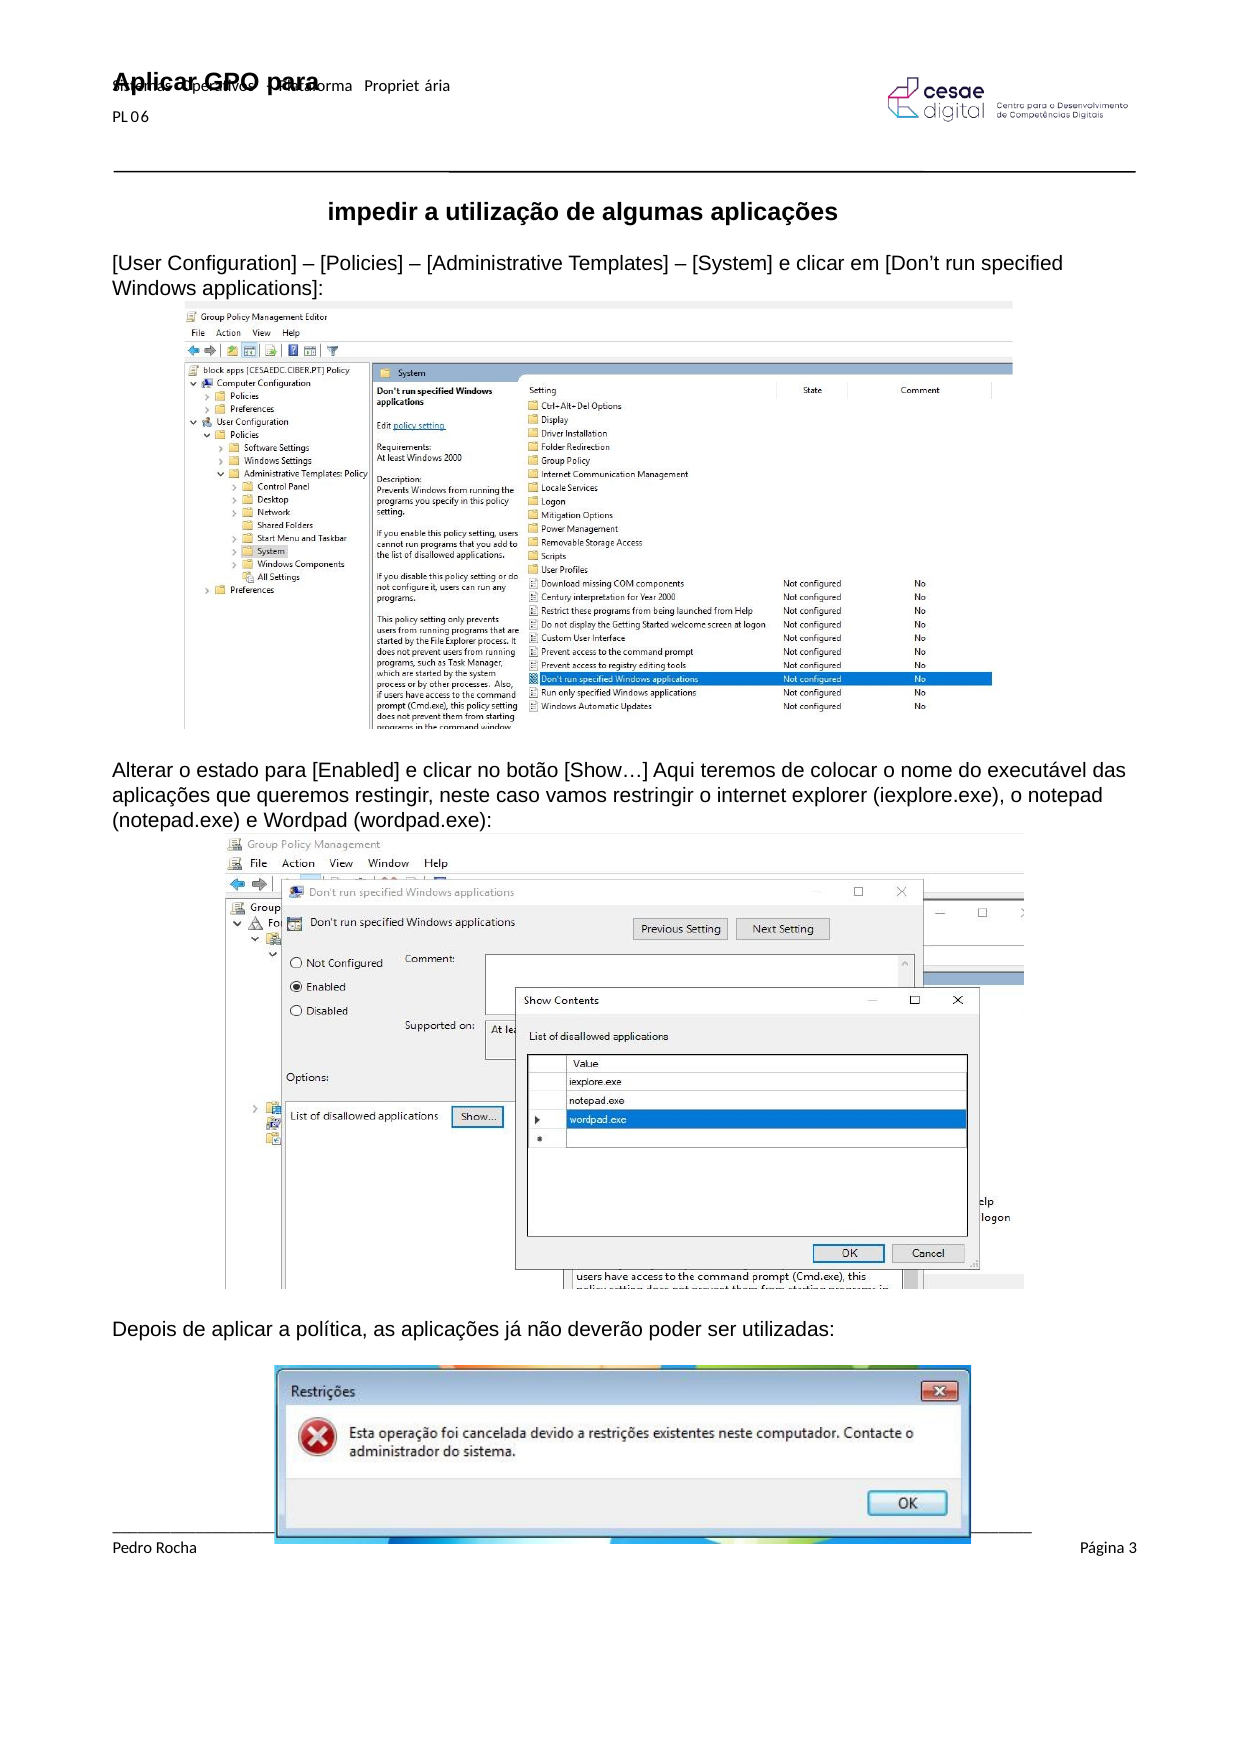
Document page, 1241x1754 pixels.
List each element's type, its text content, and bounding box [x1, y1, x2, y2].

text Alterar o estado para [Enabled] e clicar no botão [Show…] Aqui teremos de colocar o nome do executável das aplicações que queremos restingir, neste caso vamos restringir o internet explorer (iexplore.exe), o notepad (notepad.exe) e Wordpad (wordpad.exe): [112, 758, 1137, 832]
subtitle impedir a utilização de algumas aplicações [327, 197, 1137, 226]
text Depois de aplicar a política, as aplicações já não deverão poder ser utilizadas: [112, 1317, 1137, 1341]
text [User Configuration] – [Policies] – [Administrative Templates] – [System] e clicar em [Don’t run specified Windows applications]: [112, 251, 1137, 300]
